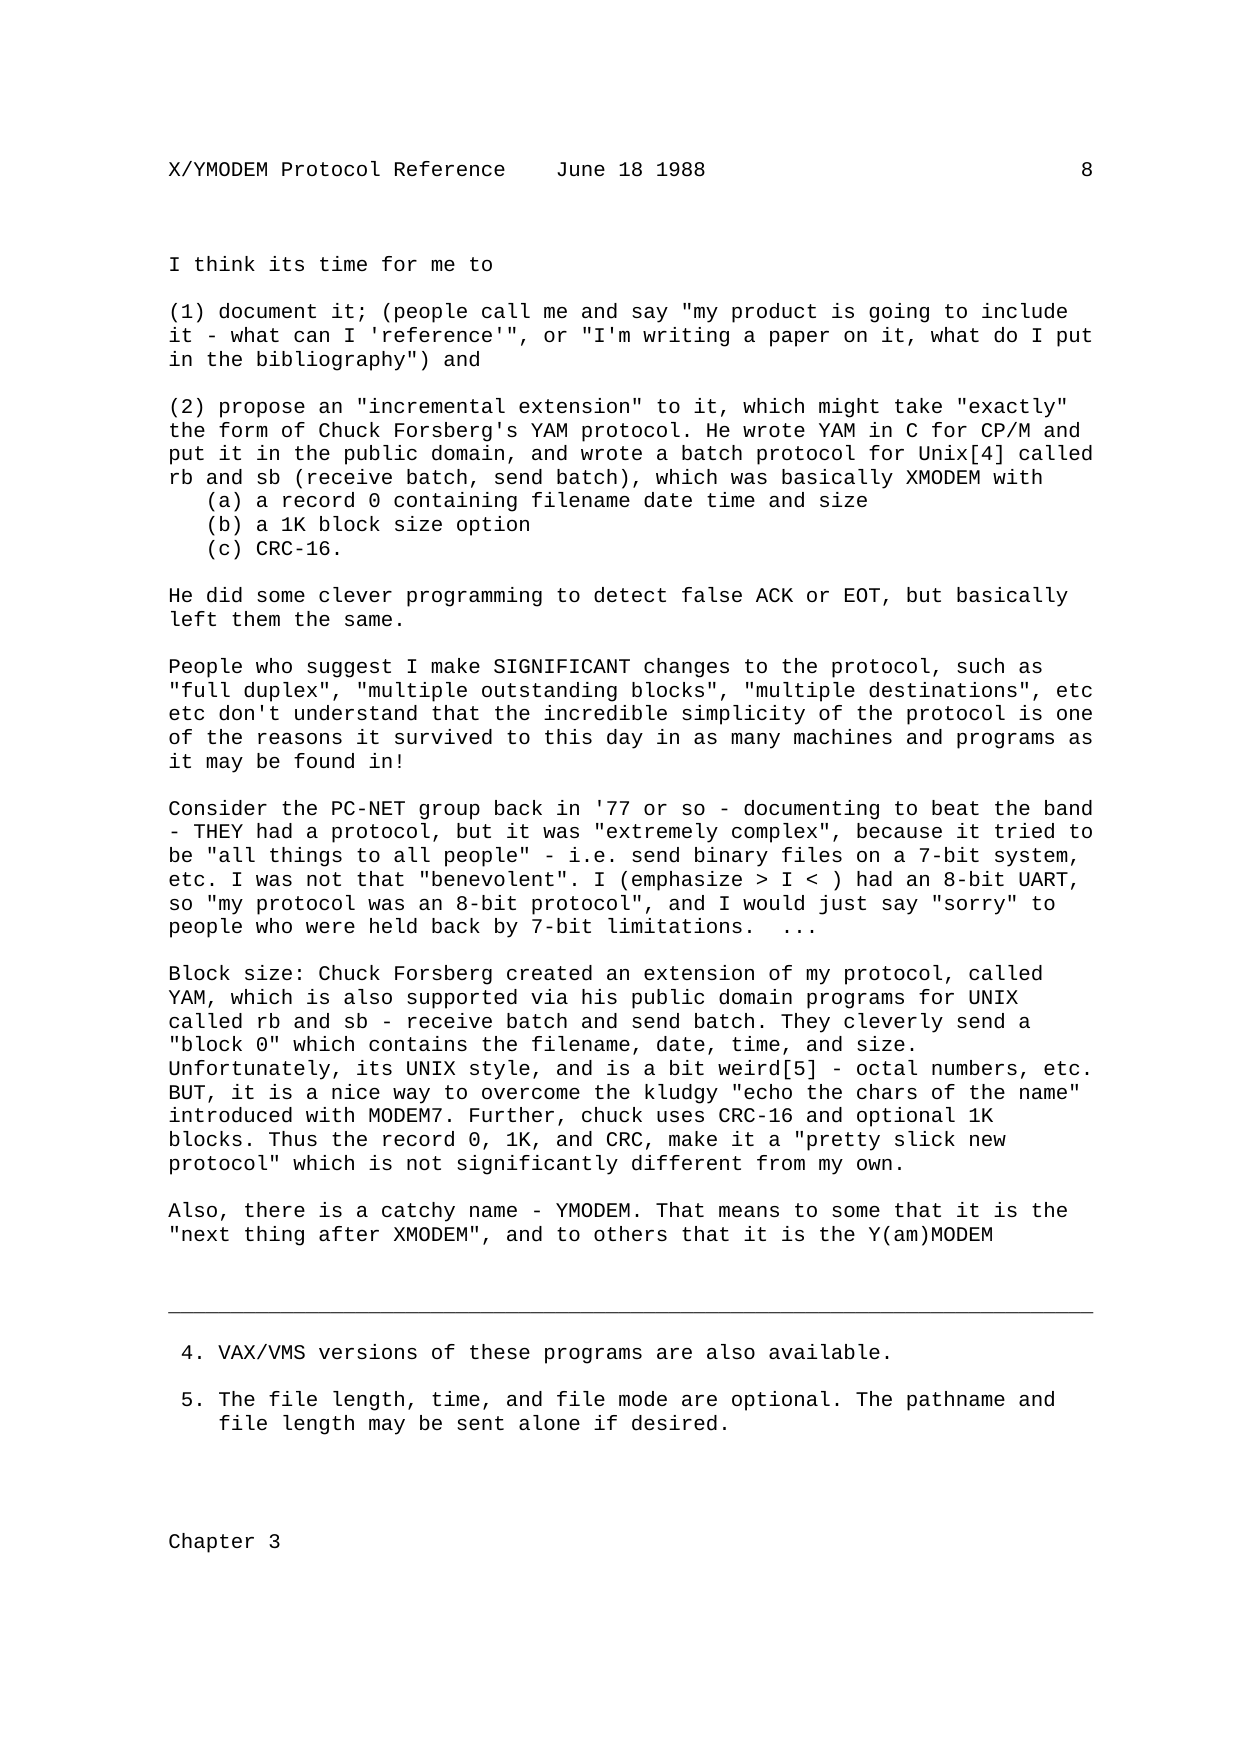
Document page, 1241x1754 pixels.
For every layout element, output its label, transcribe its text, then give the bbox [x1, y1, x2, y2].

text X/YMODEM Protocol Reference June 18 1988 8 I think its time for me to (1) document it; (people call me and say "my product is going to include it - what can I 'reference'", or "I'm writing a paper on it, what do I put in the bibliography") and (2) propose an "incremental extension" to it, which might take "exactly" the form of Chuck Forsberg's YAM protocol. He wrote YAM in C for CP/M and put it in the public domain, and wrote a batch protocol for Unix[4] called rb and sb (receive batch, send batch), which was basically XMODEM with (a) a record 0 containing filename date time and size (b) a 1K block size option (c) CRC-16. He did some clever programming to detect false ACK or EOT, but basically left them the same. People who suggest I make SIGNIFICANT changes to the protocol, such as "full duplex", "multiple outstanding blocks", "multiple destinations", etc etc don't understand that the incredible simplicity of the protocol is one of the reasons it survived to this day in as many machines and programs as it may be found in! Consider the PC-NET group back in '77 or so - documenting to beat the band - THEY had a protocol, but it was "extremely complex", because it tried to be "all things to all people" - i.e. send binary files on a 7-bit system, etc. I was not that "benevolent". I (emphasize > I < ) had an 8-bit UART, so "my protocol was an 8-bit protocol", and I would just say "sorry" to people who were held back by 7-bit limitations. ... Block size: Chuck Forsberg created an extension of my protocol, called YAM, which is also supported via his public domain programs for UNIX called rb and sb - receive batch and send batch. They cleverly send a "block 0" which contains the filename, date, time, and size. Unfortunately, its UNIX style, and is a bit weird[5] - octal numbers, etc. BUT, it is a nice way to overcome the kludgy "echo the chars of the name" introduced with MODEM7. Further, chuck uses CRC-16 and optional 1K blocks. Thus the record 0, 1K, and CRC, make it a "pretty slick new protocol" which is not significantly different from my own. Also, there is a catchy name - YMODEM. That means to some that it is the "next thing after XMODEM", and to others that it is the Y(am)MODEM __________________________________________________________________________ 4. VAX/VMS versions of these programs are also available. 5. The file length, time, and file mode are optional. The pathname and file length may be sent alone if desired. Chapter 3 [118, 88, 1122, 1649]
